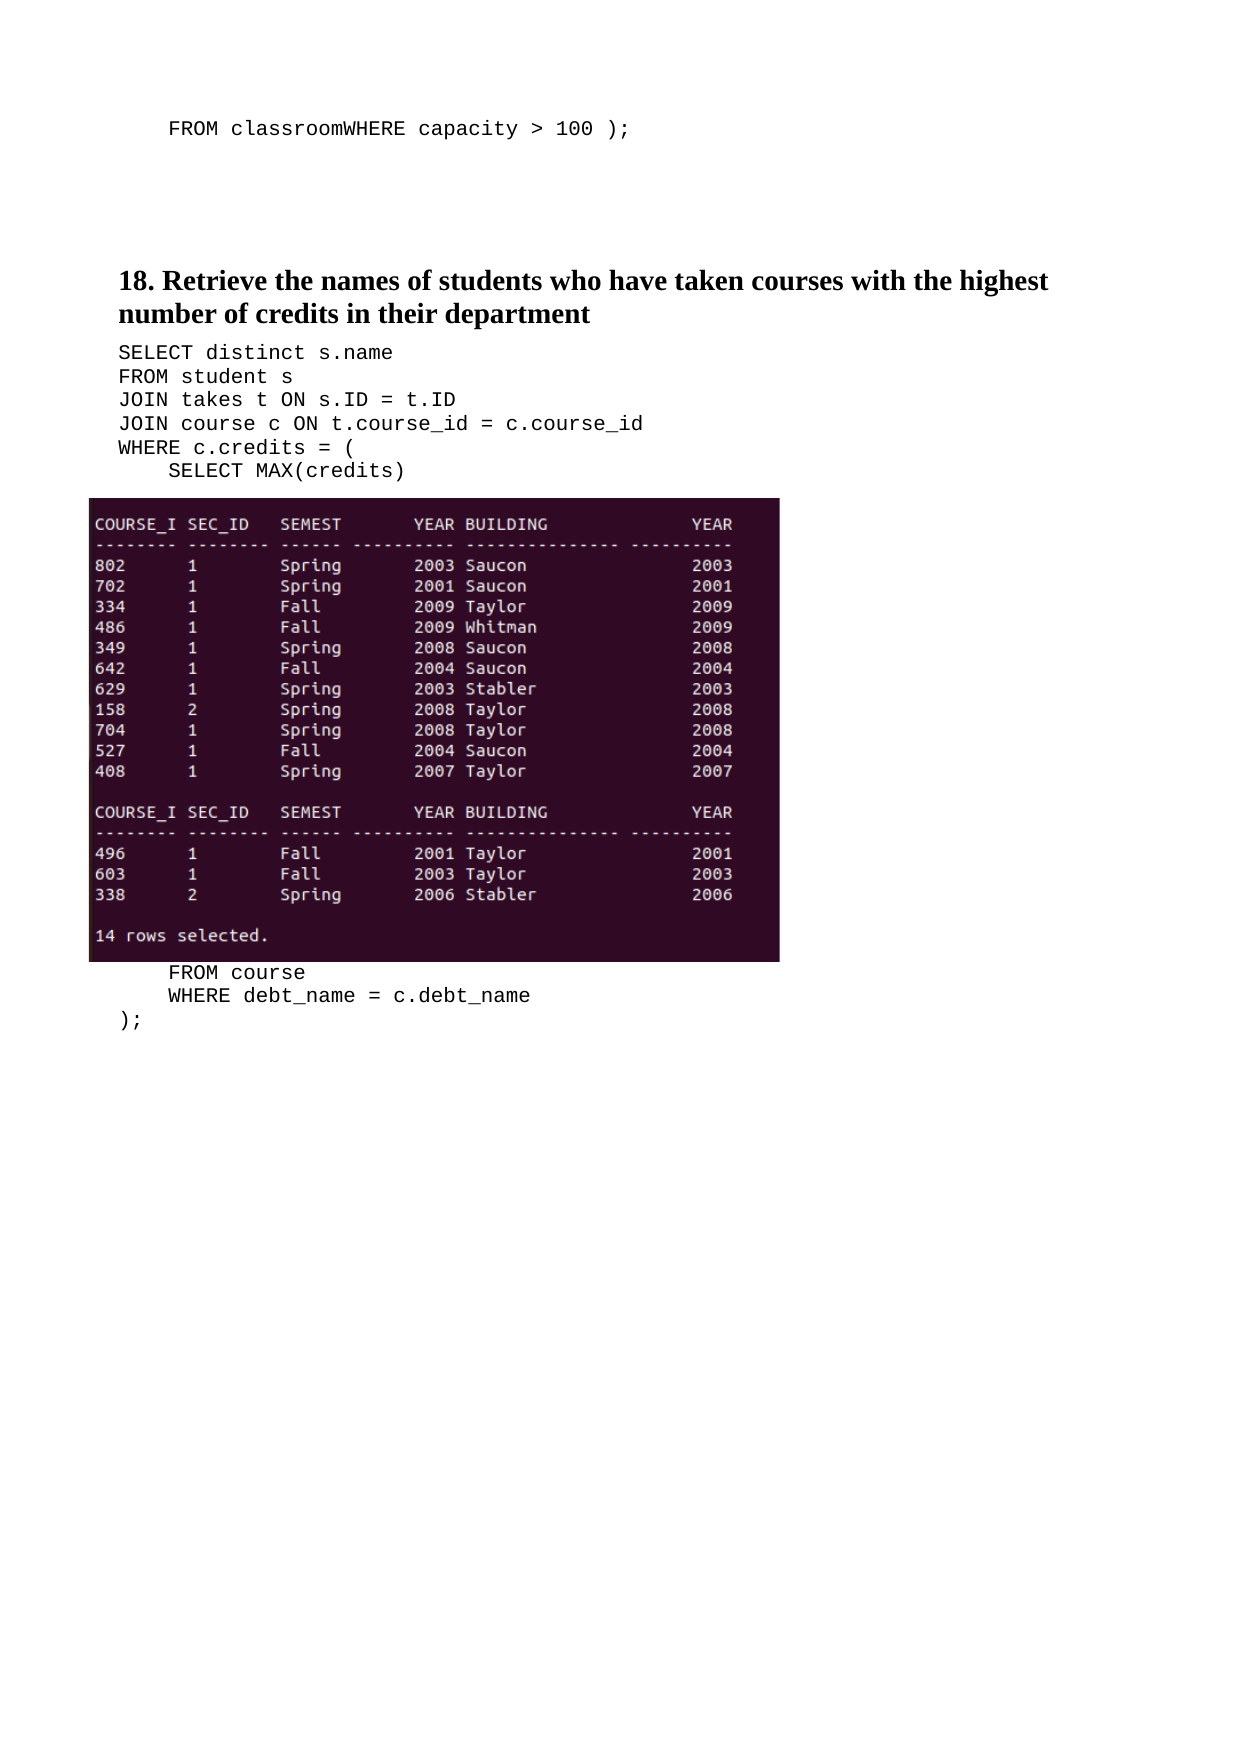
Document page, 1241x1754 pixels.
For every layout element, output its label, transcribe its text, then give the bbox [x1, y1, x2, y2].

text FROM course [118, 484, 1122, 986]
text SELECT MAX(credits) [118, 460, 1122, 484]
text JOIN takes t ON s.ID = t.ID [118, 389, 1122, 413]
text FROM classroomWHERE capacity > 100 ); [118, 118, 1122, 142]
text WHERE debt_name = c.debt_name [118, 986, 1122, 1009]
text ); [118, 1009, 1122, 1033]
subtitle 18. Retrieve the names of students who have taken courses with the highest number of credits in their department [118, 263, 1122, 330]
text FROM student s [118, 366, 1122, 389]
text JOIN course c ON t.course_id = c.course_id [118, 413, 1122, 437]
text WHERE c.credits = ( [118, 437, 1122, 460]
text SELECT distinct s.name [118, 342, 1122, 366]
picture [88, 498, 780, 962]
